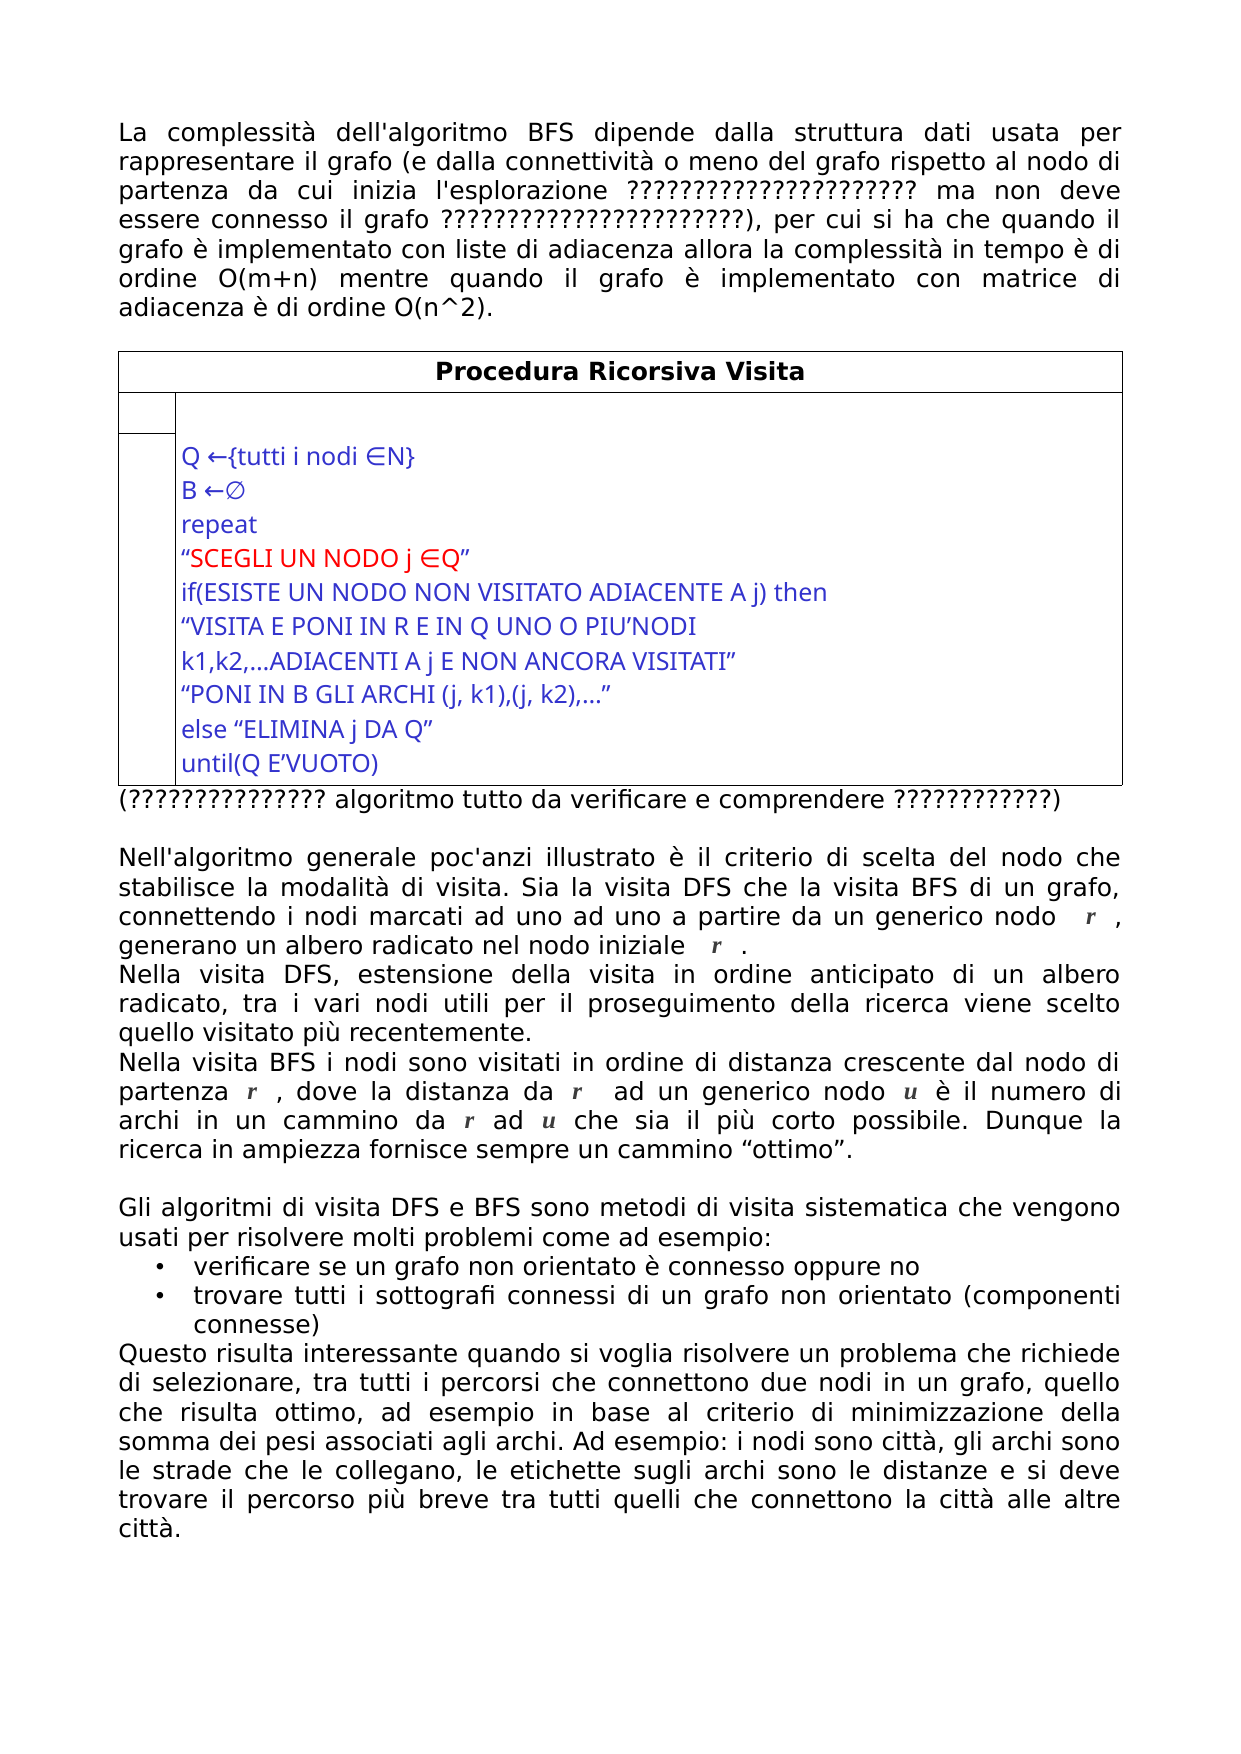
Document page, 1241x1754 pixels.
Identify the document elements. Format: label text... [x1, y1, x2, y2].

text Gli algoritmi di visita DFS e BFS sono metodi di visita sistematica che vengono usati per risolvere molti problemi come ad esempio: [118, 1193, 1122, 1252]
text Questo risulta interessante quando si voglia risolvere un problema che richiede di selezionare, tra tutti i percorsi che connettono due nodi in un grafo, quello che risulta ottimo, ad esempio in base al criterio di minimizzazione della somma dei pesi associati agli archi. Ad esempio: i nodi sono città, gli archi sono le strade che le collegano, le etichette sugli archi sono le distanze e si deve trovare il percorso più breve tra tutti quelli che connettono la città alle altre città. [118, 1339, 1122, 1543]
table_cell [119, 393, 175, 433]
text Nella visita BFS i nodi sono visitati in ordine di distanza crescente dal nodo di partenza, dove la distanza da ad un generico nodoè il numero di archi in un cammino daadche sia il più corto possibile. Dunque la ricerca in ampiezza fornisce sempre un cammino “ottimo”. [118, 1048, 1122, 1164]
list verificare se un grafo non orientato è connesso oppure no [156, 1252, 1122, 1281]
text (??????????????? algoritmo tutto da verificare e comprendere ????????????) [118, 786, 1122, 814]
table_header Procedura Ricorsiva Visita [119, 352, 1122, 392]
table_cell [176, 393, 1122, 433]
text Nell'algoritmo generale poc'anzi illustrato è il criterio di scelta del nodo che stabilisce la modalità di visita. Sia la visita DFS che la visita BFS di un grafo, connettendo i nodi marcati ad uno ad uno a partire da un generico nodo , generano un albero radicato nel nodo iniziale . [118, 843, 1122, 960]
table_cell [119, 434, 175, 785]
text La complessità dell'algoritmo BFS dipende dalla struttura dati usata per rappresentare il grafo (e dalla connettività o meno del grafo rispetto al nodo di partenza da cui inizia l'esplorazione ?????????????????????? ma non deve essere connesso il grafo ???????????????????????), per cui si ha che quando il grafo è implementato con liste di adiacenza allora la complessità in tempo è di ordine O(m+n) mentre quando il grafo è implementato con matrice di adiacenza è di ordine O(n^2). [118, 118, 1122, 322]
text Nella visita DFS, estensione della visita in ordine anticipato di un albero radicato, tra i vari nodi utili per il proseguimento della ricerca viene scelto quello visitato più recentemente. [118, 960, 1122, 1048]
list trovare tutti i sottografi connessi di un grafo non orientato (componenti connesse) [156, 1281, 1122, 1339]
table_cell Q ←{tutti i nodi ∈N} B ←∅ repeat “SCEGLI UN NODO j ∈Q” if(ESISTE UN NODO NON VISITATO ADIACENTE A j) then “VISITA E PONI IN R E IN Q UNO O PIU’NODI k1,k2,…ADIACENTI A j E NON ANCORA VISITATI” “PONI IN B GLI ARCHI (j, k1),(j, k2),…” else “ELIMINA j DA Q” until(Q E’VUOTO) [176, 433, 1122, 785]
